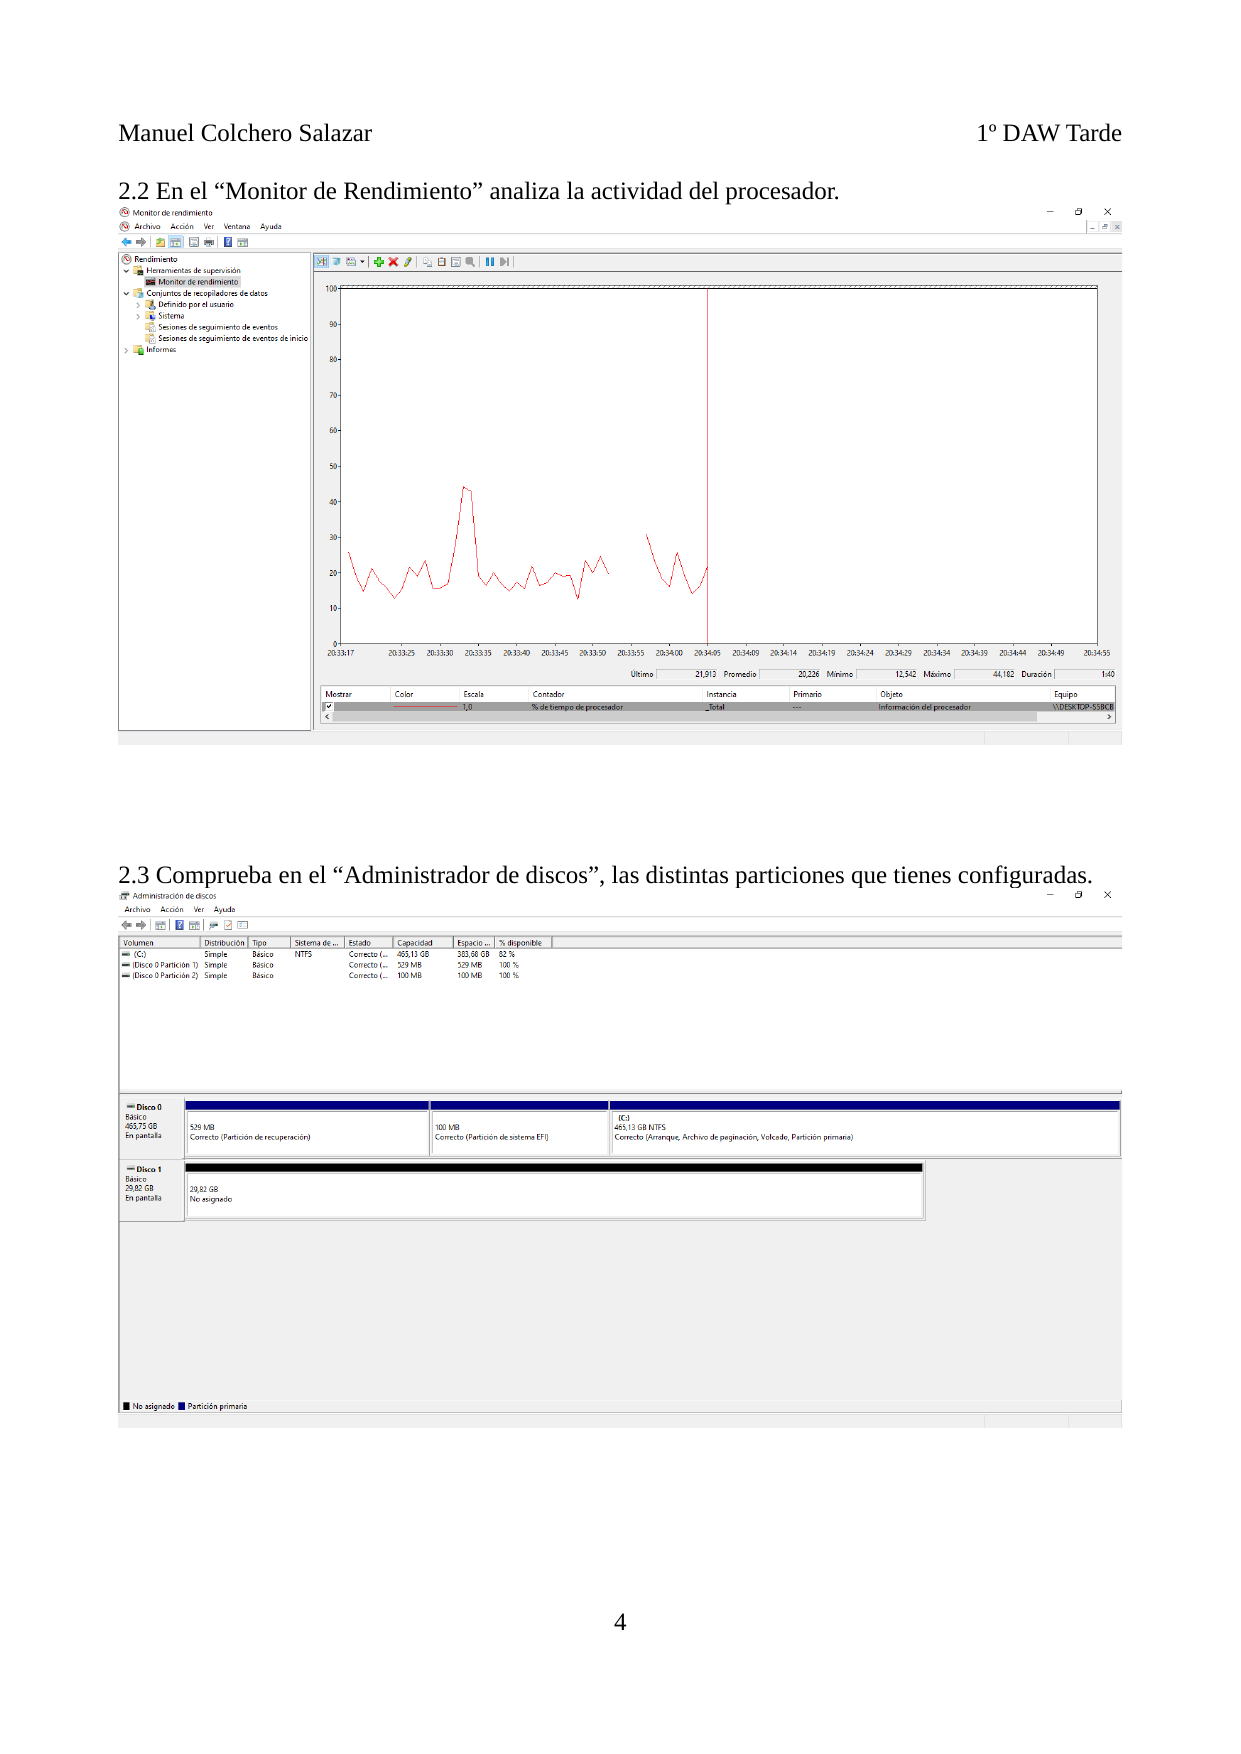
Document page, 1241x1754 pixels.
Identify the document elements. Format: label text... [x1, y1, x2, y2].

text 2.3 Comprueba en el “Administrador de discos”, las distintas particiones que tienes configuradas. [118, 860, 1122, 888]
picture [118, 205, 1123, 745]
text 2.2 En el “Monitor de Rendimiento” analiza la actividad del procesador. [118, 176, 1122, 205]
picture [118, 888, 1123, 1428]
